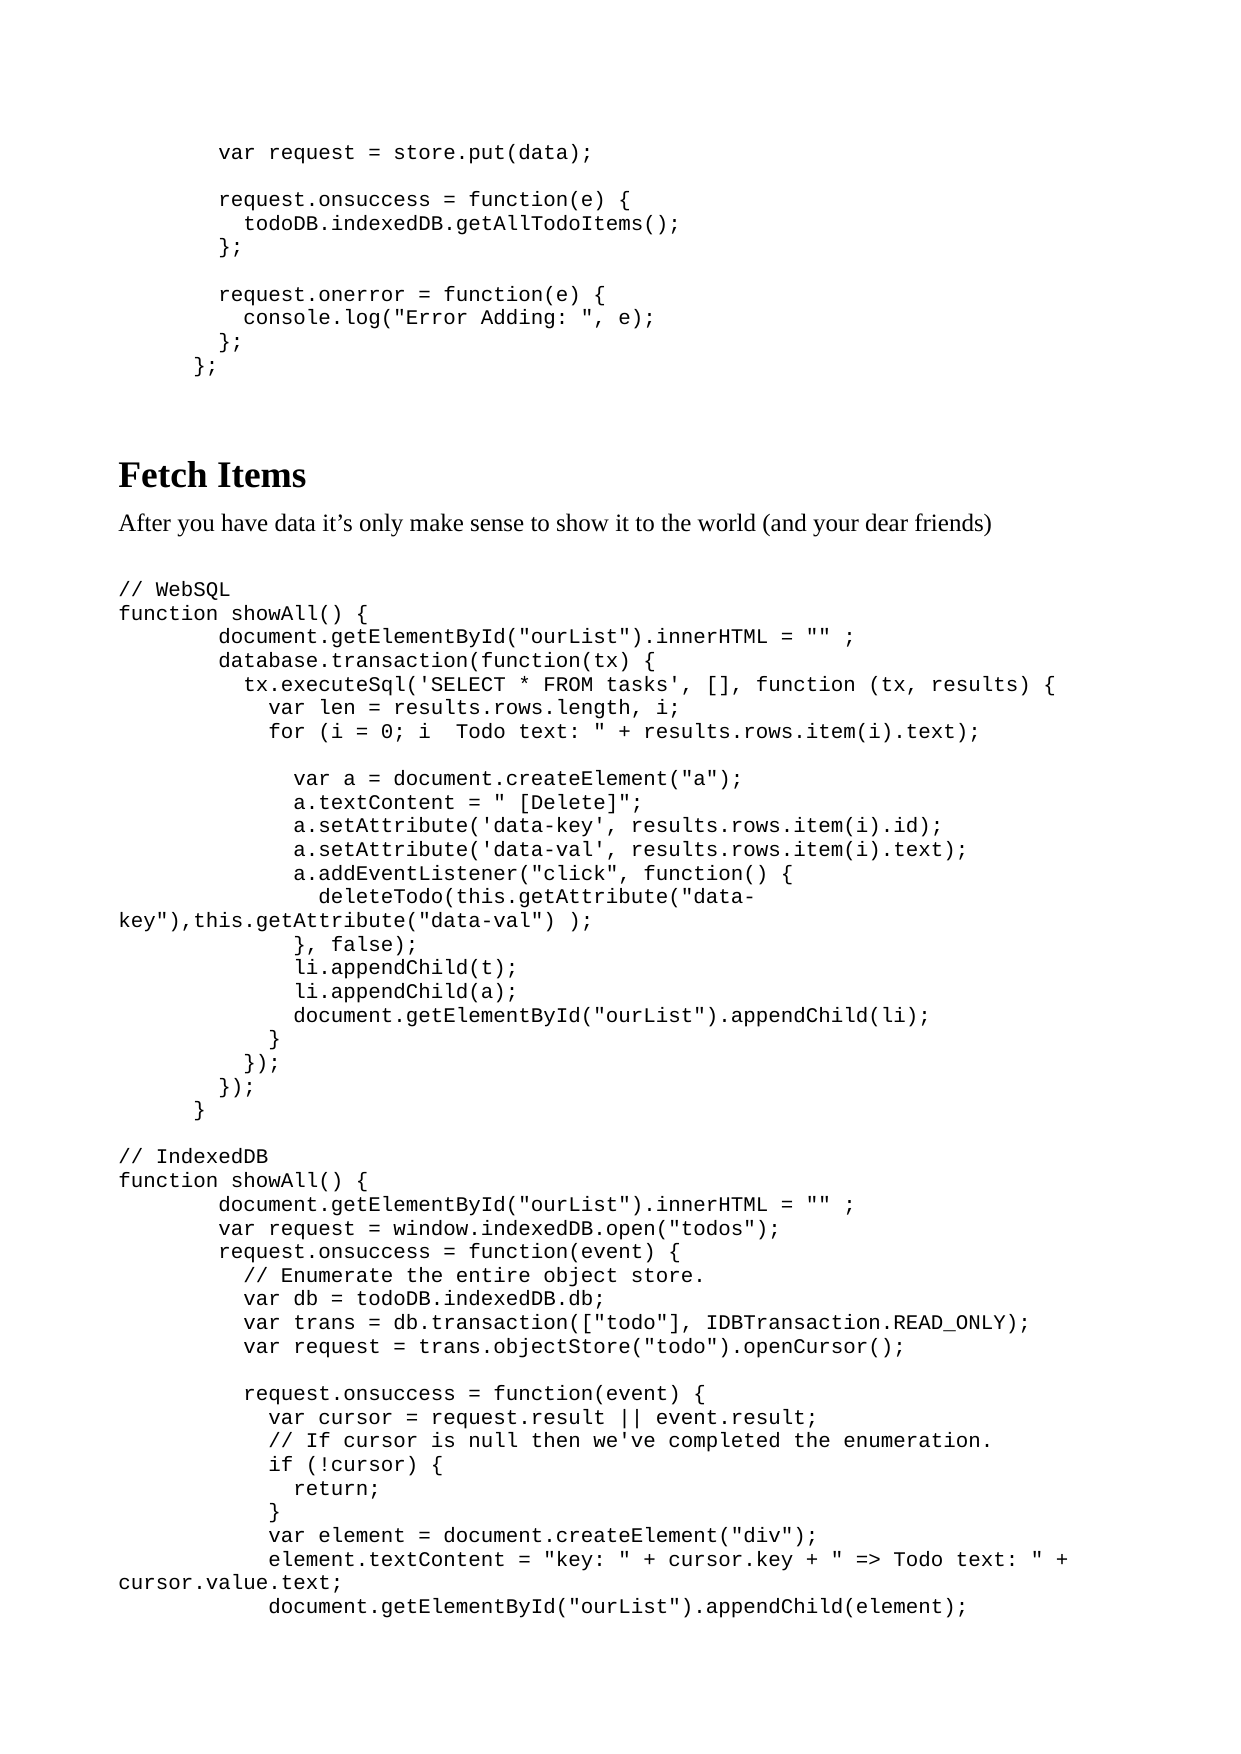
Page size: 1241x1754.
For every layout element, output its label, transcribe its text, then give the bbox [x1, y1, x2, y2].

text tx.executeSql('SELECT * FROM tasks', [], function (tx, results) { [118, 674, 1122, 697]
text a.textContent = " [Delete]"; [118, 792, 1122, 816]
text console.log("Error Adding: ", e); [118, 307, 1122, 331]
text request.onsuccess = function(event) { [118, 1241, 1122, 1265]
text a.addEventListener("click", function() { [118, 863, 1122, 886]
text document.getElementById("ourList").appendChild(element); [118, 1596, 1122, 1619]
text for (i = 0; i Todo text: " + results.rows.item(i).text); [118, 721, 1122, 744]
text document.getElementById("ourList").innerHTML = "" ; [118, 626, 1122, 650]
text if (!cursor) { [118, 1454, 1122, 1478]
text deleteTodo(this.getAttribute("data-key"),this.getAttribute("data-val") ); [118, 886, 1122, 934]
text } [118, 1501, 1122, 1525]
text todoDB.indexedDB.getAllTodoItems(); [118, 213, 1122, 236]
text var request = store.put(data); [118, 142, 1122, 165]
text return; [118, 1478, 1122, 1501]
text }); [118, 1052, 1122, 1076]
text // If cursor is null then we've completed the enumeration. [118, 1430, 1122, 1454]
text } [118, 1028, 1122, 1052]
text request.onsuccess = function(e) { [118, 189, 1122, 213]
text var a = document.createElement("a"); [118, 768, 1122, 792]
text element.textContent = "key: " + cursor.key + " => Todo text: " + cursor.value.text; [118, 1548, 1122, 1596]
text var len = results.rows.length, i; [118, 697, 1122, 721]
text a.setAttribute('data-val', results.rows.item(i).text); [118, 839, 1122, 863]
text var request = window.indexedDB.open("todos"); [118, 1217, 1122, 1241]
text a.setAttribute('data-key', results.rows.item(i).id); [118, 816, 1122, 839]
text li.appendChild(a); [118, 981, 1122, 1005]
text request.onerror = function(e) { [118, 284, 1122, 307]
text After you have data it’s only make sense to show it to the world (and your dear friends) [118, 508, 1122, 537]
text var db = todoDB.indexedDB.db; [118, 1288, 1122, 1312]
text } [118, 1099, 1122, 1123]
text document.getElementById("ourList").appendChild(li); [118, 1005, 1122, 1028]
text }; [118, 354, 1122, 378]
text var request = trans.objectStore("todo").openCursor(); [118, 1336, 1122, 1359]
text var element = document.createElement("div"); [118, 1525, 1122, 1548]
text function showAll() { [118, 1170, 1122, 1194]
text var trans = db.transaction(["todo"], IDBTransaction.READ_ONLY); [118, 1312, 1122, 1336]
text database.transaction(function(tx) { [118, 650, 1122, 674]
text document.getElementById("ourList").innerHTML = "" ; [118, 1194, 1122, 1217]
text // WebSQL [118, 579, 1122, 603]
text request.onsuccess = function(event) { [118, 1383, 1122, 1407]
subtitle Fetch Items [118, 452, 1122, 495]
text // IndexedDB [118, 1147, 1122, 1170]
text var cursor = request.result || event.result; [118, 1407, 1122, 1430]
text // Enumerate the entire object store. [118, 1265, 1122, 1288]
text function showAll() { [118, 603, 1122, 626]
text }; [118, 331, 1122, 354]
text }; [118, 236, 1122, 260]
text }); [118, 1076, 1122, 1099]
text li.appendChild(t); [118, 957, 1122, 981]
text }, false); [118, 934, 1122, 957]
